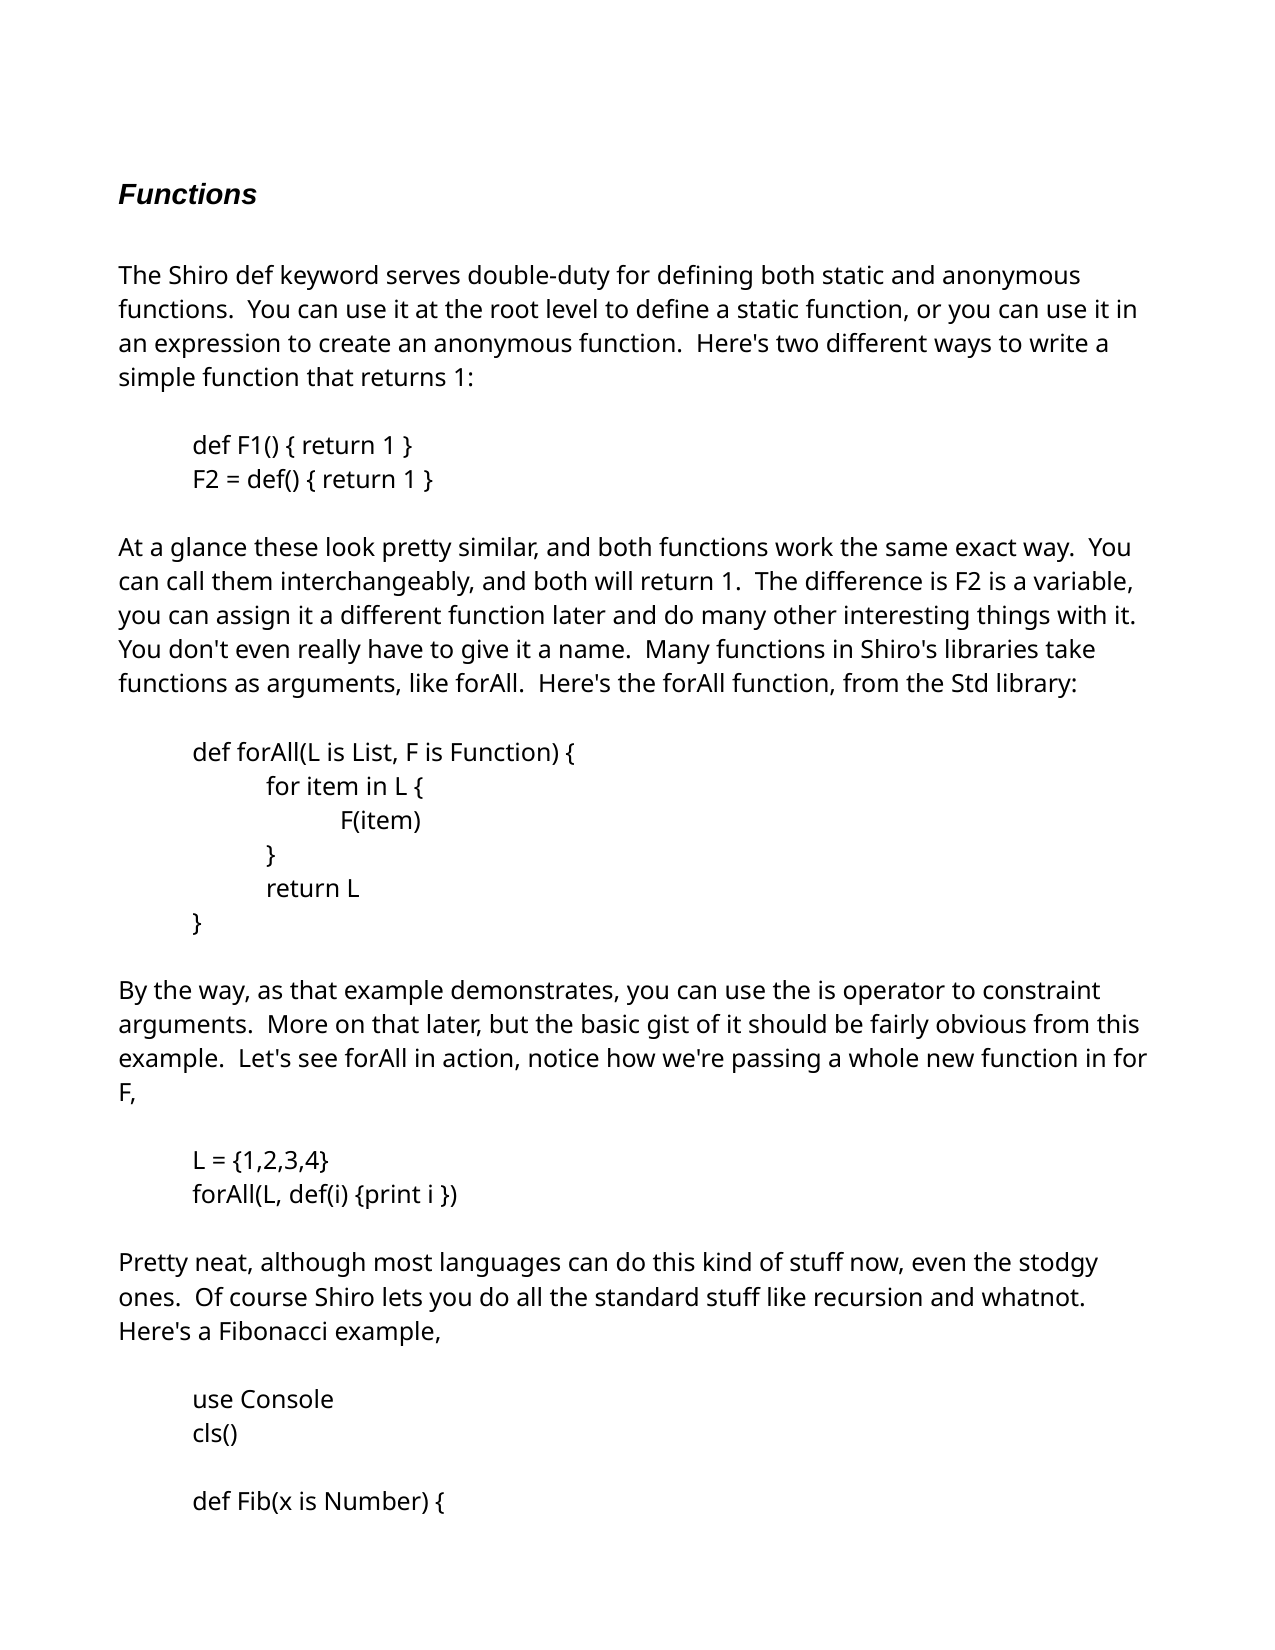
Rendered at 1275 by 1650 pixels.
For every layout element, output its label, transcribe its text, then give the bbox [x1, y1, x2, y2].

text def Fib(x is Number) { [118, 1483, 1157, 1518]
subtitle Functions [118, 177, 1157, 211]
text Pretty neat, although most languages can do this kind of stuff now, even the stodgy ones. Of course Shiro lets you do all the standard stuff like recursion and whatnot. Here's a Fibonacci example, [118, 1245, 1157, 1347]
text return L [118, 870, 1157, 904]
text The Shiro def keyword serves double-duty for defining both static and anonymous functions. You can use it at the root level to define a static function, or you can use it in an expression to create an anonymous function. Here's two different ways to write a simple function that returns 1: [118, 257, 1157, 393]
text use Console [118, 1381, 1157, 1415]
text def forAll(L is List, F is Function) { [118, 734, 1157, 768]
text for item in L { [118, 768, 1157, 802]
text L = {1,2,3,4} [118, 1143, 1157, 1177]
text F(item) [118, 802, 1157, 836]
text By the way, as that example demonstrates, you can use the is operator to constraint arguments. More on that later, but the basic gist of it should be fairly obvious from this example. Let's see forAll in action, notice how we're passing a whole new function in for F, [118, 973, 1157, 1109]
text } [118, 836, 1157, 870]
text F2 = def() { return 1 } [118, 462, 1157, 496]
text forAll(L, def(i) {print i }) [118, 1177, 1157, 1211]
text } [118, 904, 1157, 938]
text cls() [118, 1415, 1157, 1449]
text At a glance these look pretty similar, and both functions work the same exact way. You can call them interchangeably, and both will return 1. The difference is F2 is a variable, you can assign it a different function later and do many other interesting things with it. You don't even really have to give it a name. Many functions in Shiro's libraries take functions as arguments, like forAll. Here's the forAll function, from the Std library: [118, 530, 1157, 700]
text def F1() { return 1 } [118, 428, 1157, 462]
